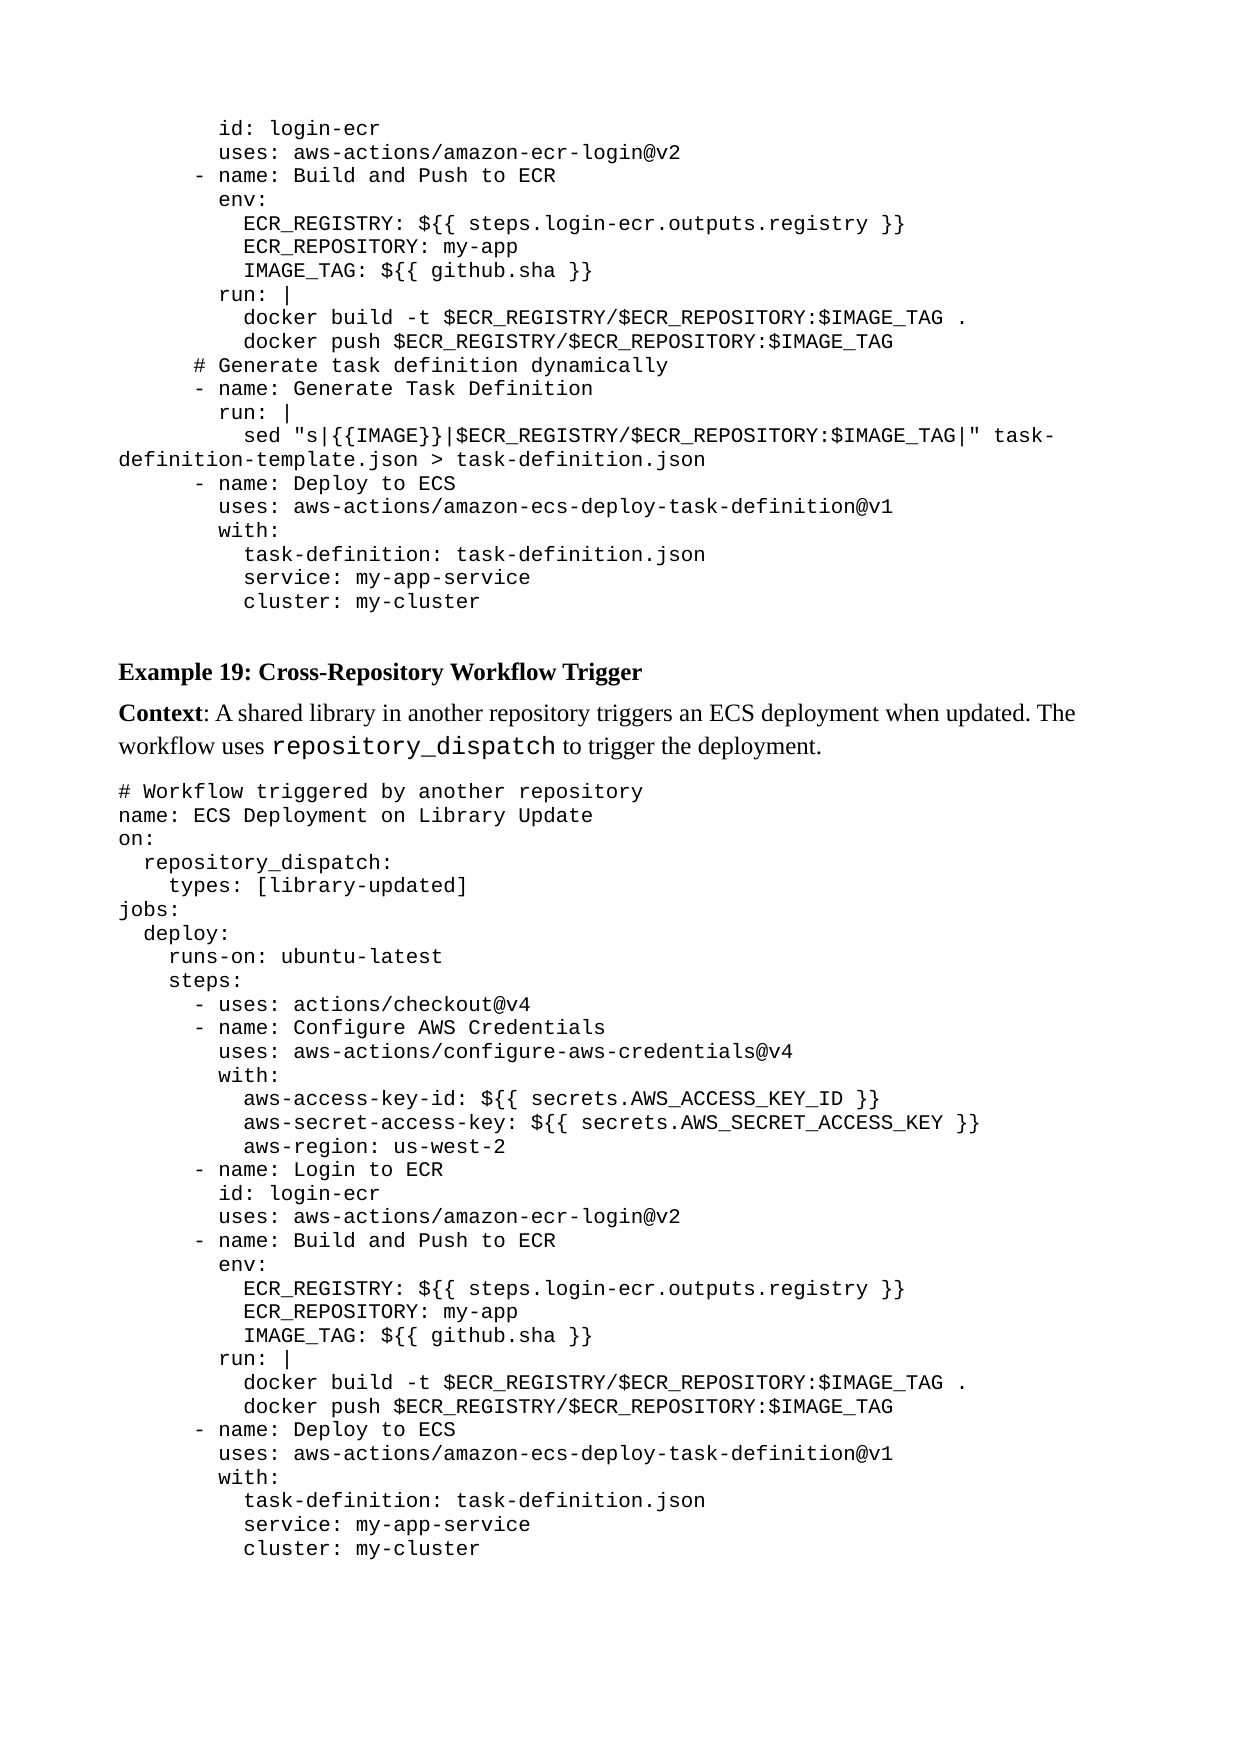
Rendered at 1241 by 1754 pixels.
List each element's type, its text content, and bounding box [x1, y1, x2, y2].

text - name: Configure AWS Credentials [118, 1017, 1122, 1041]
text # Workflow triggered by another repository [118, 781, 1122, 804]
text uses: aws-actions/amazon-ecs-deploy-task-definition@v1 [118, 1443, 1122, 1467]
text uses: aws-actions/amazon-ecs-deploy-task-definition@v1 [118, 496, 1122, 520]
text with: [118, 520, 1122, 544]
text runs-on: ubuntu-latest [118, 946, 1122, 970]
text aws-region: us-west-2 [118, 1136, 1122, 1159]
text - name: Login to ECR [118, 1159, 1122, 1183]
text aws-access-key-id: ${{ secrets.AWS_ACCESS_KEY_ID }} [118, 1088, 1122, 1112]
subtitle Example 19: Cross-Repository Workflow Trigger [118, 657, 1122, 685]
text types: [library-updated] [118, 876, 1122, 899]
text IMAGE_TAG: ${{ github.sha }} [118, 260, 1122, 284]
text IMAGE_TAG: ${{ github.sha }} [118, 1325, 1122, 1348]
text task-definition: task-definition.json [118, 1490, 1122, 1514]
text service: my-app-service [118, 1514, 1122, 1538]
text run: | [118, 402, 1122, 426]
text - name: Deploy to ECS [118, 473, 1122, 496]
text service: my-app-service [118, 567, 1122, 591]
text # Generate task definition dynamically [118, 354, 1122, 378]
text - uses: actions/checkout@v4 [118, 994, 1122, 1017]
text run: | [118, 1348, 1122, 1372]
text id: login-ecr [118, 118, 1122, 142]
text id: login-ecr [118, 1183, 1122, 1207]
text docker push $ECR_REGISTRY/$ECR_REPOSITORY:$IMAGE_TAG [118, 331, 1122, 354]
text repository_dispatch: [118, 852, 1122, 876]
text cluster: my-cluster [118, 591, 1122, 615]
text steps: [118, 970, 1122, 994]
text cluster: my-cluster [118, 1538, 1122, 1561]
text - name: Deploy to ECS [118, 1419, 1122, 1443]
text jobs: [118, 899, 1122, 923]
text on: [118, 828, 1122, 852]
text - name: Build and Push to ECR [118, 165, 1122, 189]
text - name: Generate Task Definition [118, 378, 1122, 402]
text name: ECS Deployment on Library Update [118, 804, 1122, 828]
text - name: Build and Push to ECR [118, 1230, 1122, 1254]
text ECR_REPOSITORY: my-app [118, 1301, 1122, 1325]
text with: [118, 1467, 1122, 1490]
text docker build -t $ECR_REGISTRY/$ECR_REPOSITORY:$IMAGE_TAG . [118, 1372, 1122, 1396]
text uses: aws-actions/configure-aws-credentials@v4 [118, 1041, 1122, 1065]
text uses: aws-actions/amazon-ecr-login@v2 [118, 142, 1122, 165]
text sed "s|{{IMAGE}}|$ECR_REGISTRY/$ECR_REPOSITORY:$IMAGE_TAG|" task-definition-template.json > task-definition.json [118, 426, 1122, 473]
text run: | [118, 284, 1122, 307]
text ECR_REGISTRY: ${{ steps.login-ecr.outputs.registry }} [118, 1277, 1122, 1301]
text with: [118, 1065, 1122, 1088]
text docker push $ECR_REGISTRY/$ECR_REPOSITORY:$IMAGE_TAG [118, 1396, 1122, 1419]
text deploy: [118, 923, 1122, 946]
text ECR_REPOSITORY: my-app [118, 236, 1122, 260]
text uses: aws-actions/amazon-ecr-login@v2 [118, 1207, 1122, 1230]
text docker build -t $ECR_REGISTRY/$ECR_REPOSITORY:$IMAGE_TAG . [118, 307, 1122, 331]
text Context: A shared library in another repository triggers an ECS deployment when updated. The workflow uses repository_dispatch to trigger the deployment. [118, 698, 1122, 762]
text task-definition: task-definition.json [118, 544, 1122, 567]
text env: [118, 189, 1122, 213]
text env: [118, 1254, 1122, 1277]
text aws-secret-access-key: ${{ secrets.AWS_SECRET_ACCESS_KEY }} [118, 1112, 1122, 1136]
text ECR_REGISTRY: ${{ steps.login-ecr.outputs.registry }} [118, 213, 1122, 236]
